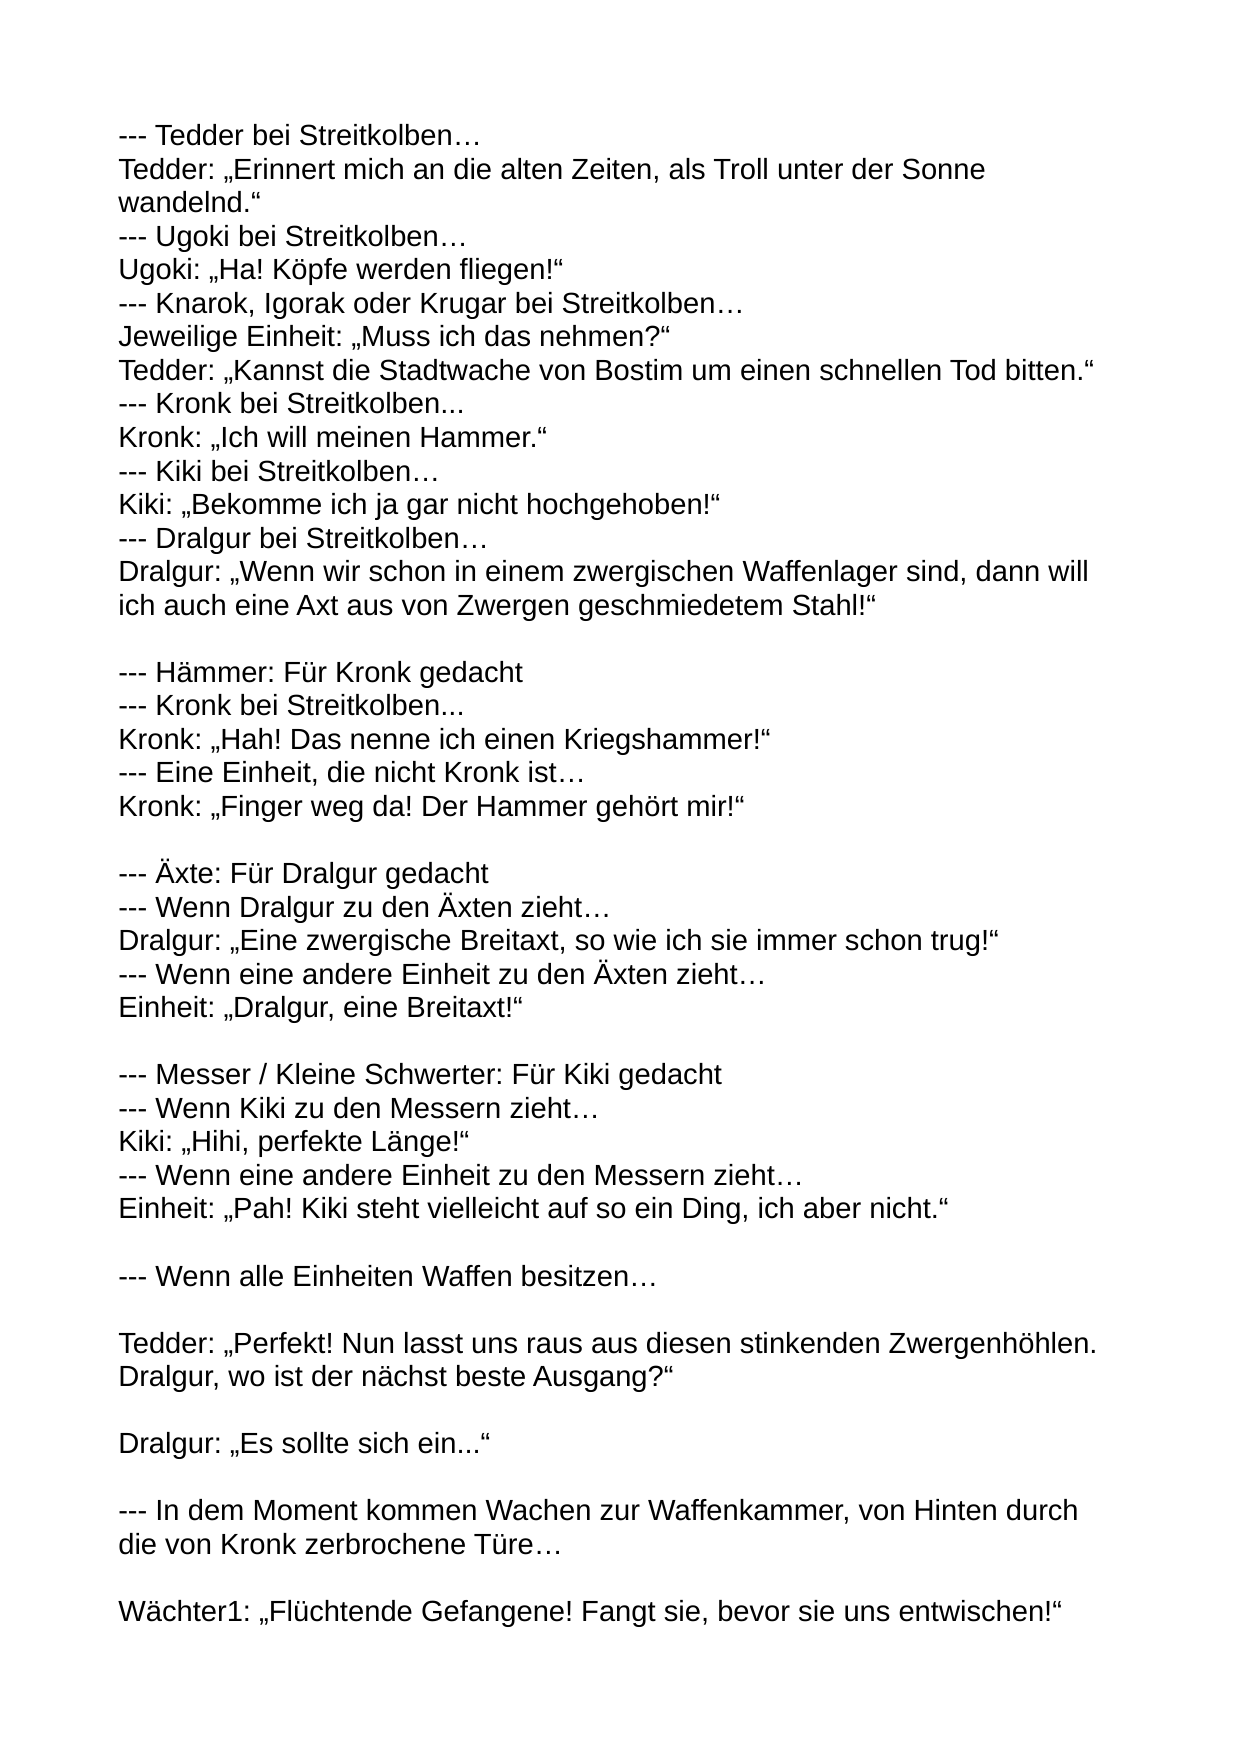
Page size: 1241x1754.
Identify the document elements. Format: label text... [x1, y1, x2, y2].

text --- In dem Moment kommen Wachen zur Waffenkammer, von Hinten durch die von Kronk zerbrochene Türe… [118, 1493, 1122, 1560]
text Dralgur: „Es sollte sich ein...“ [118, 1426, 1122, 1460]
text Kiki: „Bekomme ich ja gar nicht hochgehoben!“ [118, 487, 1122, 521]
text Kronk: „Finger weg da! Der Hammer gehört mir!“ [118, 789, 1122, 822]
text --- Messer / Kleine Schwerter: Für Kiki gedacht [118, 1057, 1122, 1091]
text --- Wenn eine andere Einheit zu den Messern zieht… [118, 1158, 1122, 1191]
text --- Wenn eine andere Einheit zu den Äxten zieht… [118, 957, 1122, 990]
text --- Kronk bei Streitkolben... [118, 386, 1122, 420]
text --- Dralgur bei Streitkolben… [118, 521, 1122, 554]
text Ugoki: „Ha! Köpfe werden fliegen!“ [118, 252, 1122, 286]
text --- Äxte: Für Dralgur gedacht [118, 856, 1122, 889]
text --- Tedder bei Streitkolben… [118, 118, 1122, 152]
text --- Knarok, Igorak oder Krugar bei Streitkolben… [118, 286, 1122, 319]
text --- Wenn Kiki zu den Messern zieht… [118, 1091, 1122, 1124]
text --- Hämmer: Für Kronk gedacht [118, 655, 1122, 688]
text Tedder: „Kannst die Stadtwache von Bostim um einen schnellen Tod bitten.“ [118, 353, 1122, 386]
text Tedder: „Perfekt! Nun lasst uns raus aus diesen stinkenden Zwergenhöhlen. Dralgur, wo ist der nächst beste Ausgang?“ [118, 1326, 1122, 1393]
text Einheit: „Dralgur, eine Breitaxt!“ [118, 990, 1122, 1024]
text Jeweilige Einheit: „Muss ich das nehmen?“ [118, 319, 1122, 353]
text Wächter1: „Flüchtende Gefangene! Fangt sie, bevor sie uns entwischen!“ [118, 1594, 1122, 1627]
text Einheit: „Pah! Kiki steht vielleicht auf so ein Ding, ich aber nicht.“ [118, 1191, 1122, 1225]
text --- Ugoki bei Streitkolben… [118, 219, 1122, 252]
text --- Kronk bei Streitkolben... [118, 688, 1122, 722]
text --- Wenn Dralgur zu den Äxten zieht… [118, 889, 1122, 923]
text Tedder: „Erinnert mich an die alten Zeiten, als Troll unter der Sonne wandelnd.“ [118, 152, 1122, 219]
text --- Kiki bei Streitkolben… [118, 453, 1122, 487]
text Dralgur: „Eine zwergische Breitaxt, so wie ich sie immer schon trug!“ [118, 923, 1122, 957]
text --- Eine Einheit, die nicht Kronk ist… [118, 755, 1122, 789]
text Kronk: „Ich will meinen Hammer.“ [118, 420, 1122, 453]
text Dralgur: „Wenn wir schon in einem zwergischen Waffenlager sind, dann will ich auch eine Axt aus von Zwergen geschmiedetem Stahl!“ [118, 554, 1122, 621]
text Kronk: „Hah! Das nenne ich einen Kriegshammer!“ [118, 722, 1122, 755]
text --- Wenn alle Einheiten Waffen besitzen… [118, 1258, 1122, 1292]
text Kiki: „Hihi, perfekte Länge!“ [118, 1124, 1122, 1158]
